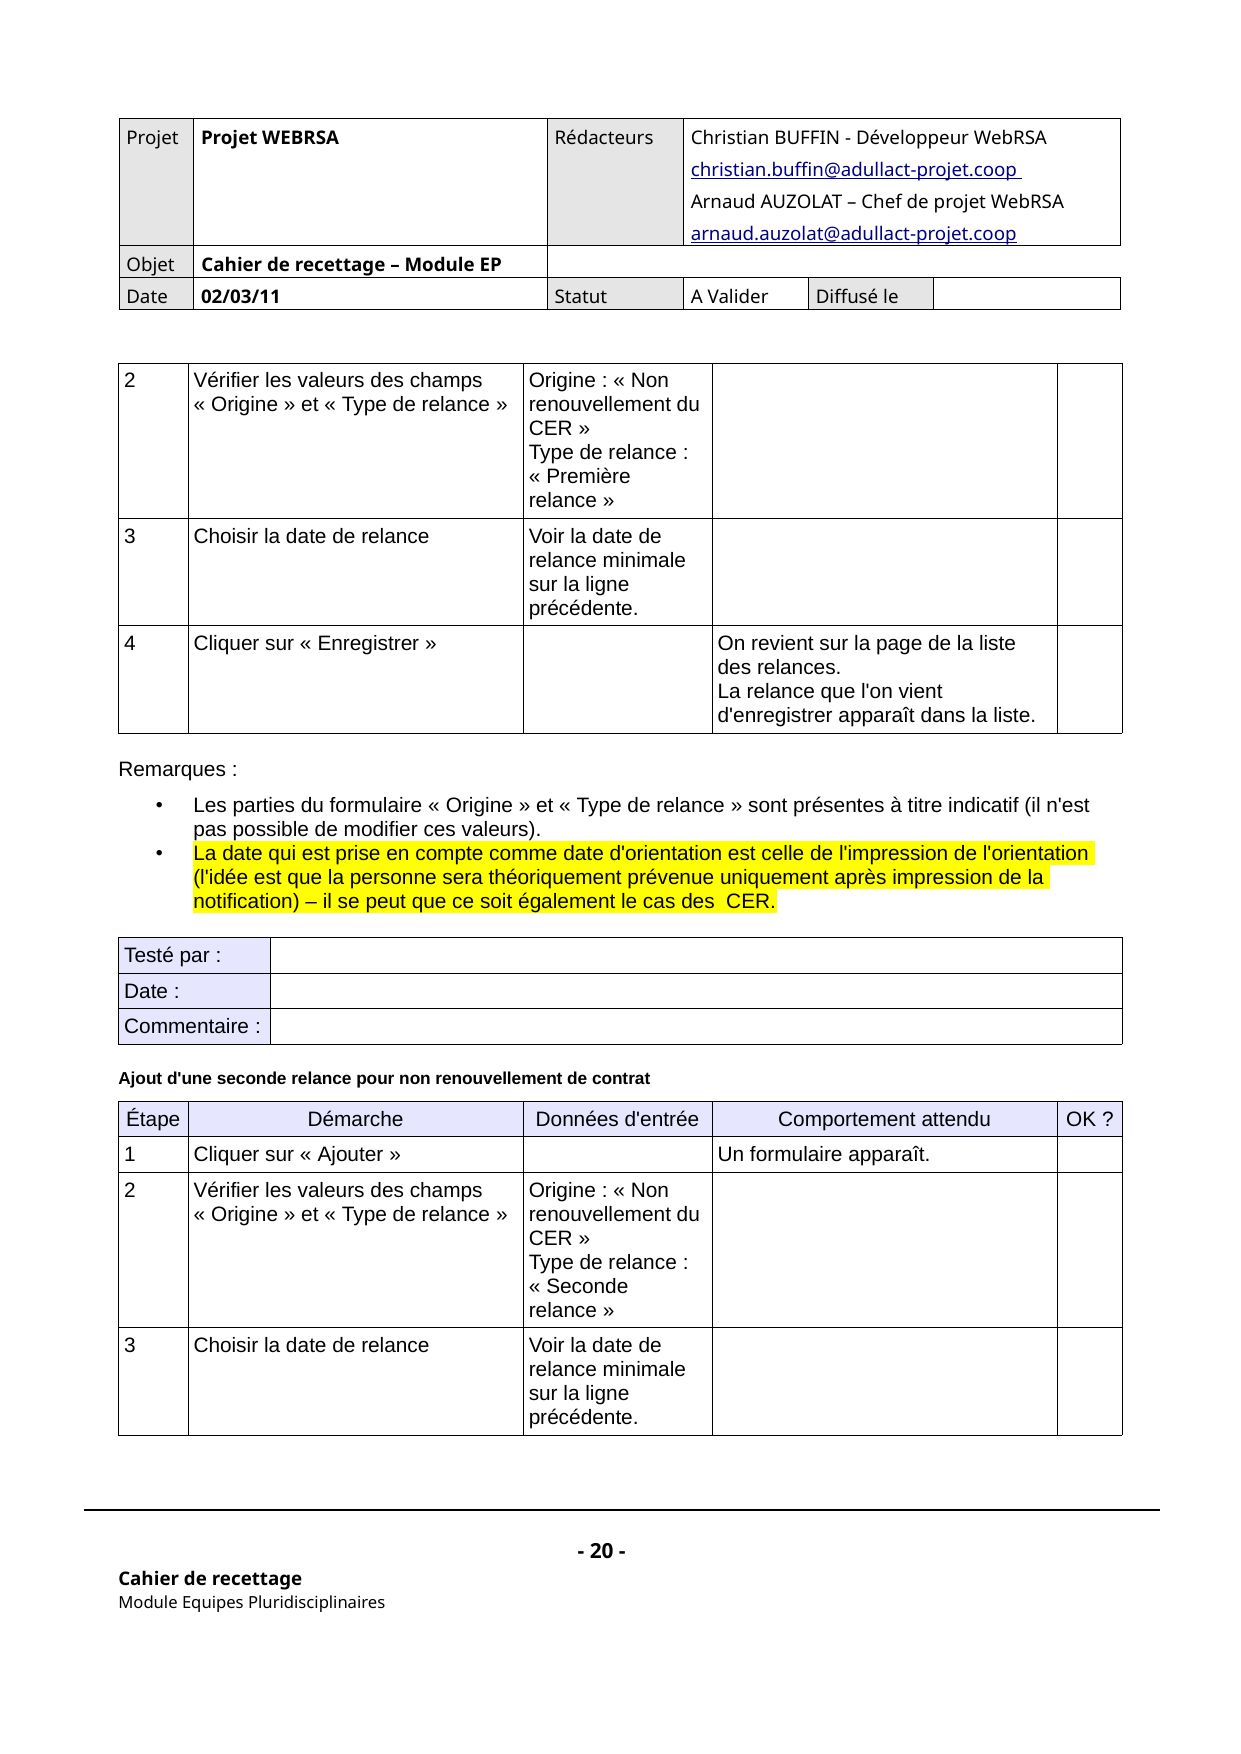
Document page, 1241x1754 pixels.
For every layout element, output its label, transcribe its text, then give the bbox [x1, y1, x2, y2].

subtitle Ajout d'une seconde relance pour non renouvellement de contrat [118, 1069, 1122, 1088]
table_header Données d'entrée [524, 1102, 712, 1136]
table_cell Commentaire : [119, 1009, 270, 1044]
table_cell [713, 1173, 1057, 1327]
table_cell 4 [119, 626, 188, 733]
table_cell [1058, 1137, 1122, 1172]
table_cell 2 [119, 1173, 188, 1327]
table_cell Cliquer sur « Enregistrer » [189, 626, 523, 733]
text Remarques : [118, 757, 1122, 781]
table_cell Voir la date de relance minimale sur la ligne précédente. [524, 519, 712, 625]
table_header OK ? [1058, 1102, 1122, 1136]
list Les parties du formulaire « Origine » et « Type de relance » sont présentes à titre indicatif (il n'est pas possible de modifier ces valeurs). [156, 793, 1122, 841]
table_cell 2 [119, 364, 188, 518]
table_cell Choisir la date de relance [189, 1328, 523, 1435]
table_cell Vérifier les valeurs des champs « Origine » et « Type de relance » [189, 1173, 523, 1327]
table_cell [713, 519, 1057, 625]
table_header Étape [119, 1102, 188, 1136]
table_header Démarche [189, 1102, 523, 1136]
list La date qui est prise en compte comme date d'orientation est celle de l'impression de l'orientation (l'idée est que la personne sera théoriquement prévenue uniquement après impression de la notification) – il se peut que ce soit également le cas des CER. [156, 841, 1122, 913]
table_cell [524, 626, 712, 733]
table_cell On revient sur la page de la liste des relances. La relance que l'on vient d'enregistrer apparaît dans la liste. [713, 626, 1057, 733]
table_cell Cliquer sur « Ajouter » [189, 1137, 523, 1172]
table_cell [1058, 626, 1122, 733]
table_cell [271, 1009, 1122, 1044]
table_cell [713, 364, 1057, 518]
table_cell Origine : « Non renouvellement du CER » Type de relance : « Première relance » [524, 364, 712, 518]
table_cell [1058, 1328, 1122, 1435]
table_cell Vérifier les valeurs des champs « Origine » et « Type de relance » [189, 364, 523, 518]
table_cell Voir la date de relance minimale sur la ligne précédente. [524, 1328, 712, 1435]
table_cell 1 [119, 1137, 188, 1172]
table_cell Date : [119, 974, 270, 1008]
table_header [271, 938, 1122, 973]
table_cell Choisir la date de relance [189, 519, 523, 625]
table_cell [271, 974, 1122, 1008]
table_cell [1058, 519, 1122, 625]
table_cell Un formulaire apparaît. [713, 1137, 1057, 1172]
table_header Comportement attendu [713, 1102, 1057, 1136]
table_cell [1058, 1173, 1122, 1327]
table_cell [713, 1328, 1057, 1435]
table_header Testé par : [119, 938, 270, 973]
table_cell [524, 1137, 712, 1172]
table_cell [1058, 364, 1122, 518]
table_cell 3 [119, 519, 188, 625]
table_cell 3 [119, 1328, 188, 1435]
table_cell Origine : « Non renouvellement du CER » Type de relance : « Seconde relance » [524, 1173, 712, 1327]
